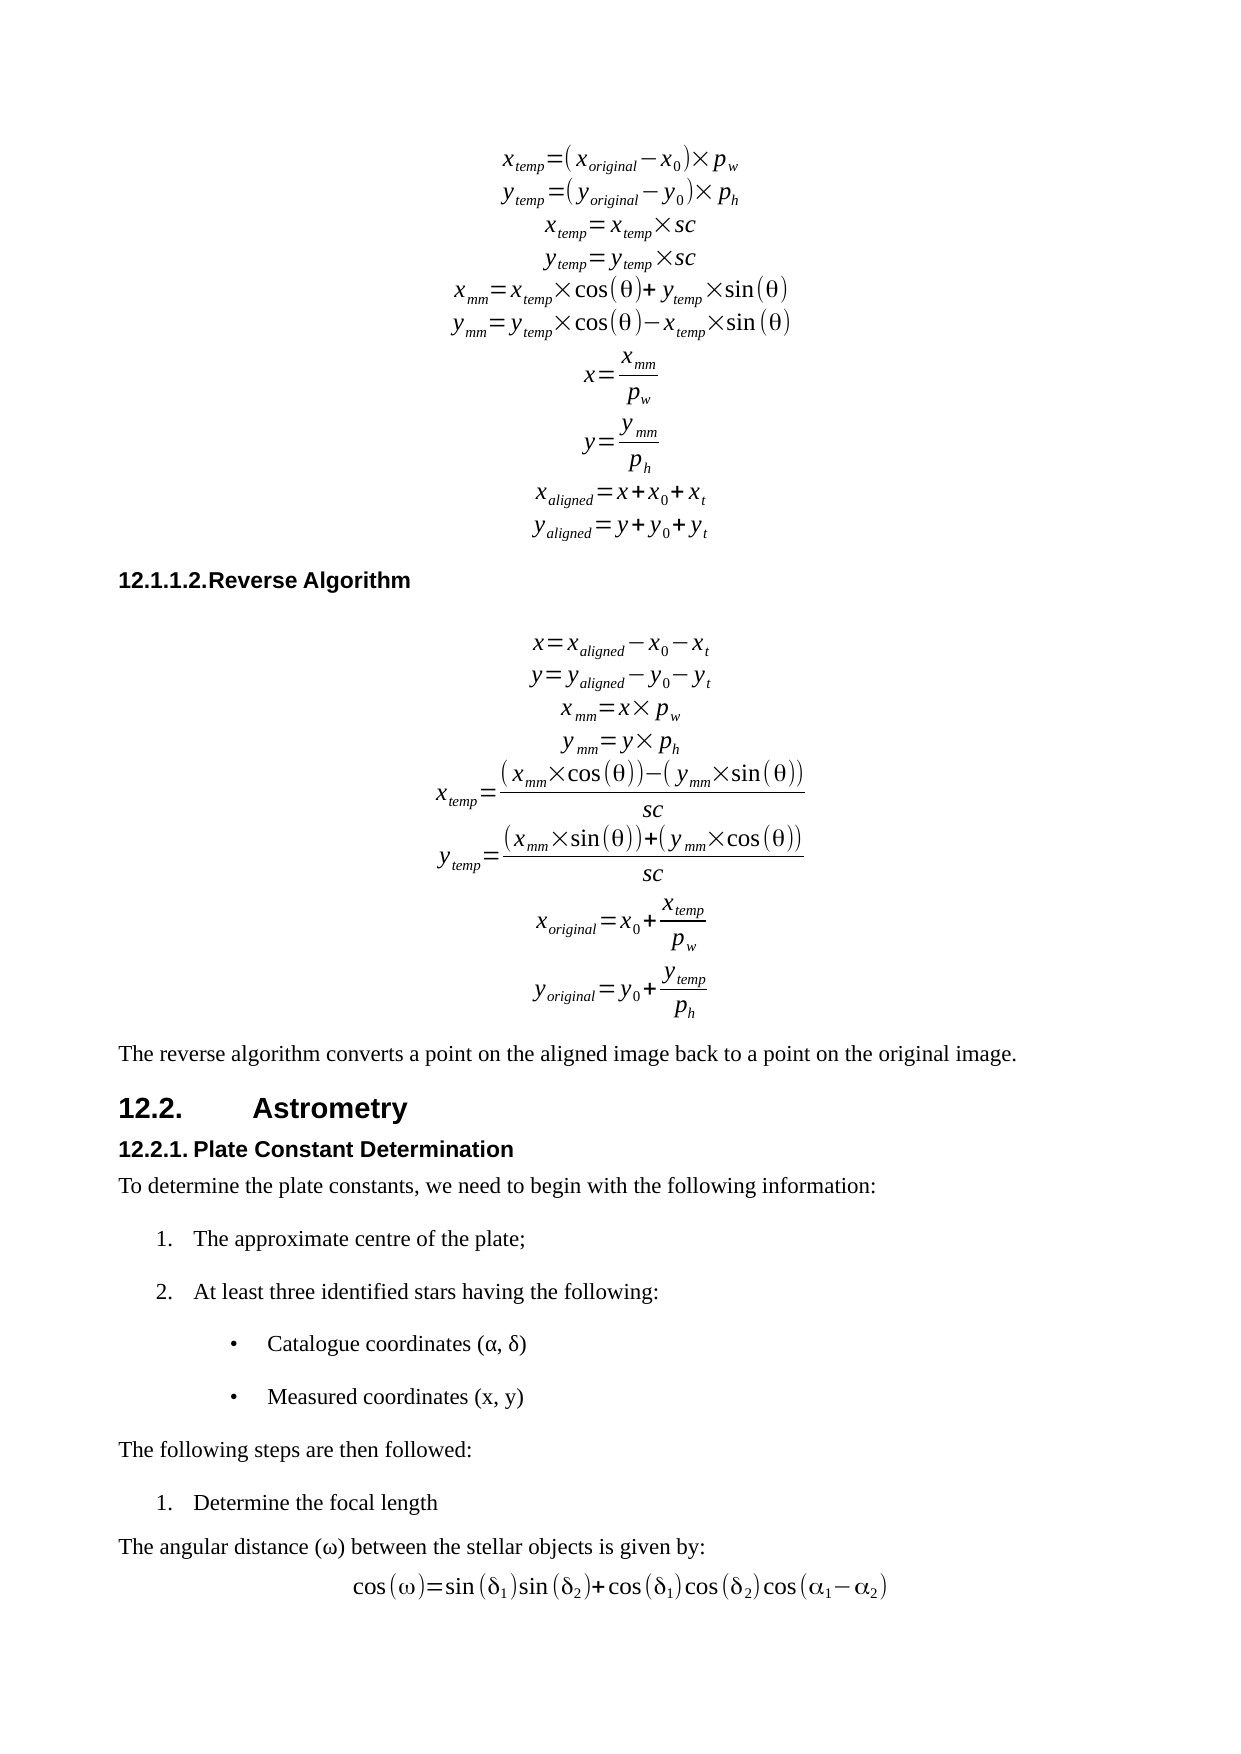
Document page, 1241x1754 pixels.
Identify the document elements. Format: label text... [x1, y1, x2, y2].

list The approximate centre of the plate; [156, 1211, 1122, 1251]
text The following steps are then followed: [118, 1422, 1122, 1462]
list Measured coordinates (x, y) [229, 1369, 1122, 1409]
list Determine the focal length [156, 1475, 1122, 1515]
text The reverse algorithm converts a point on the aligned image back to a point on the original image. [118, 593, 1122, 1067]
subtitle Plate Constant Determination [118, 1136, 1122, 1163]
text The angular distance (ω) between the stellar objects is given by: [118, 1533, 1122, 1560]
text To determine the plate constants, we need to begin with the following information: [118, 1163, 1122, 1199]
list Catalogue coordinates (α, δ) [229, 1317, 1122, 1357]
subtitle Astrometry [118, 1091, 1122, 1125]
subtitle Reverse Algorithm [118, 567, 1122, 593]
list At least three identified stars having the following: [156, 1264, 1122, 1304]
